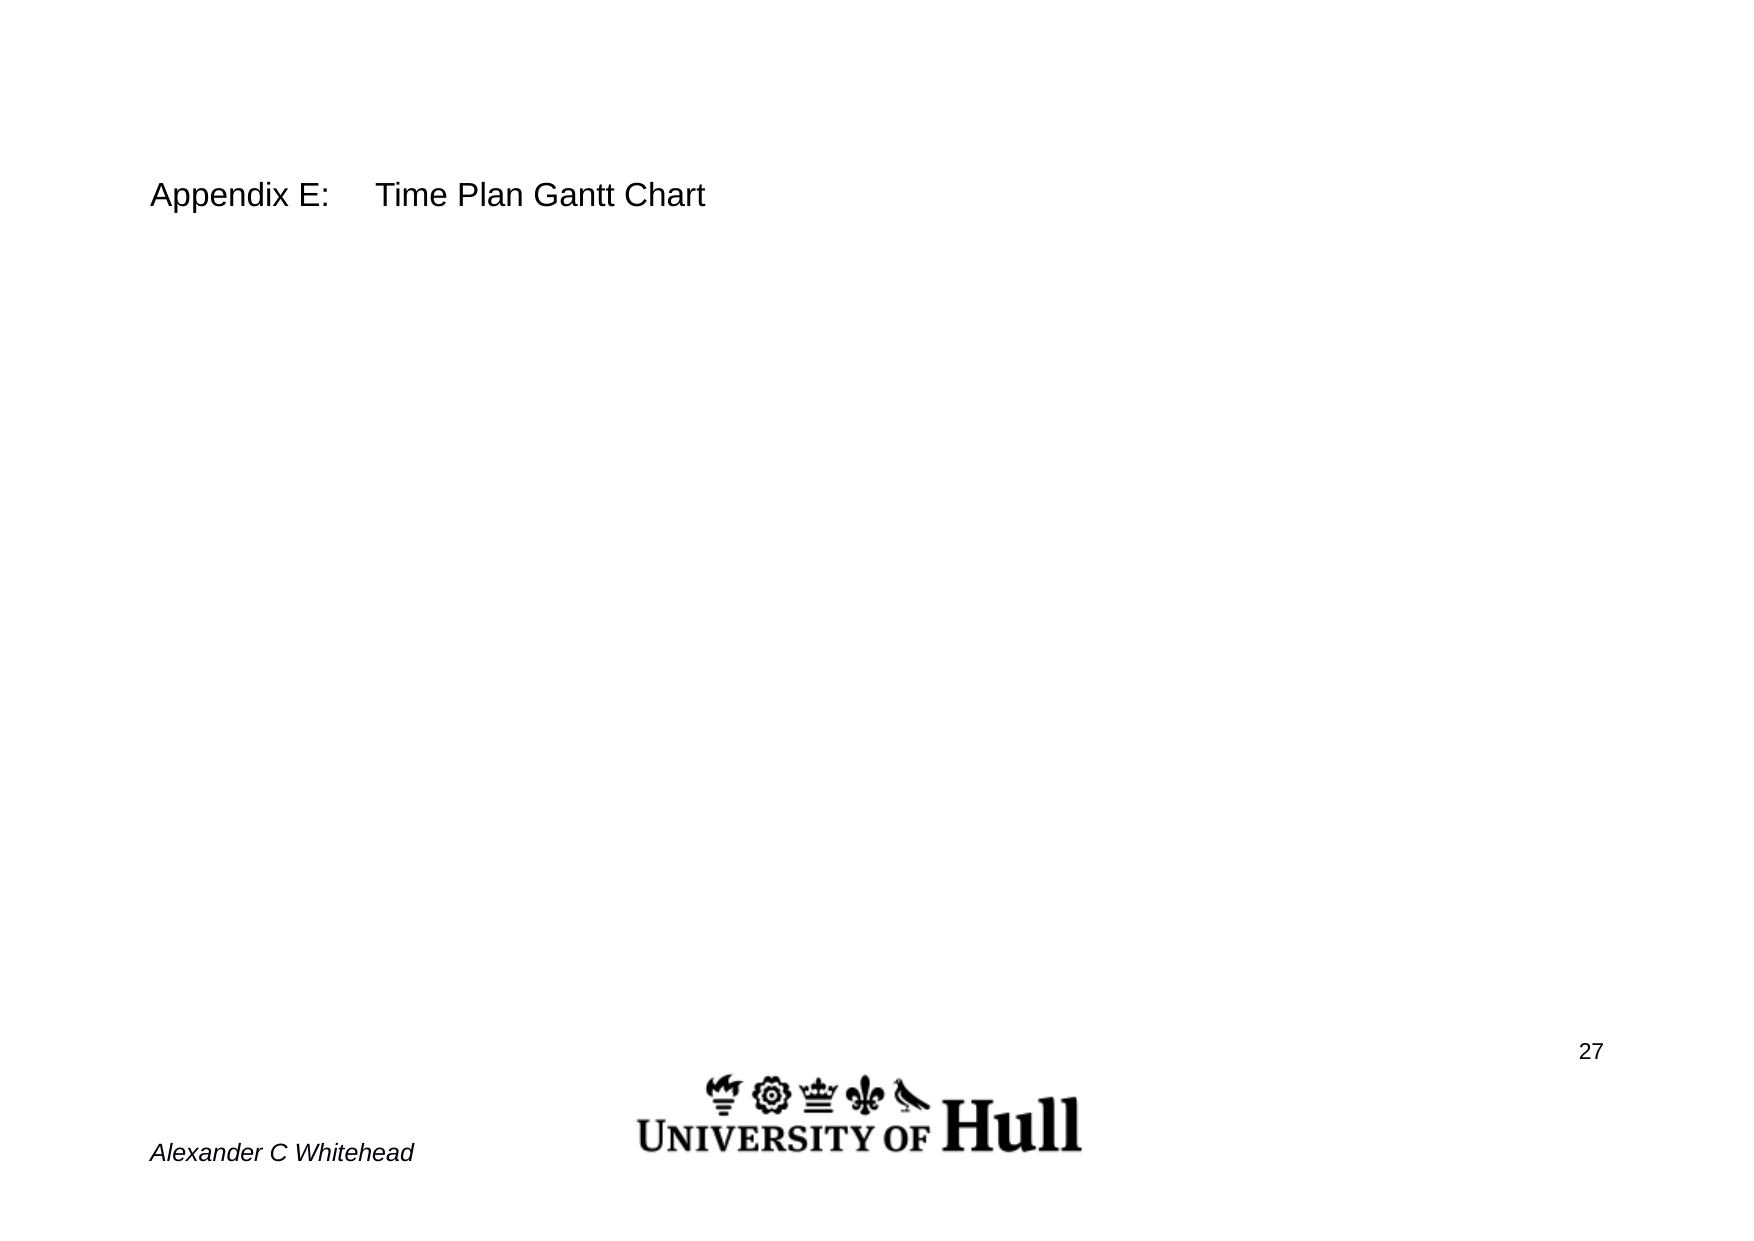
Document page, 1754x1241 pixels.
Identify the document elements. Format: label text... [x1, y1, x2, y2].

subtitle Time Plan Gantt Chart [150, 175, 1604, 213]
picture [630, 1064, 1091, 1162]
